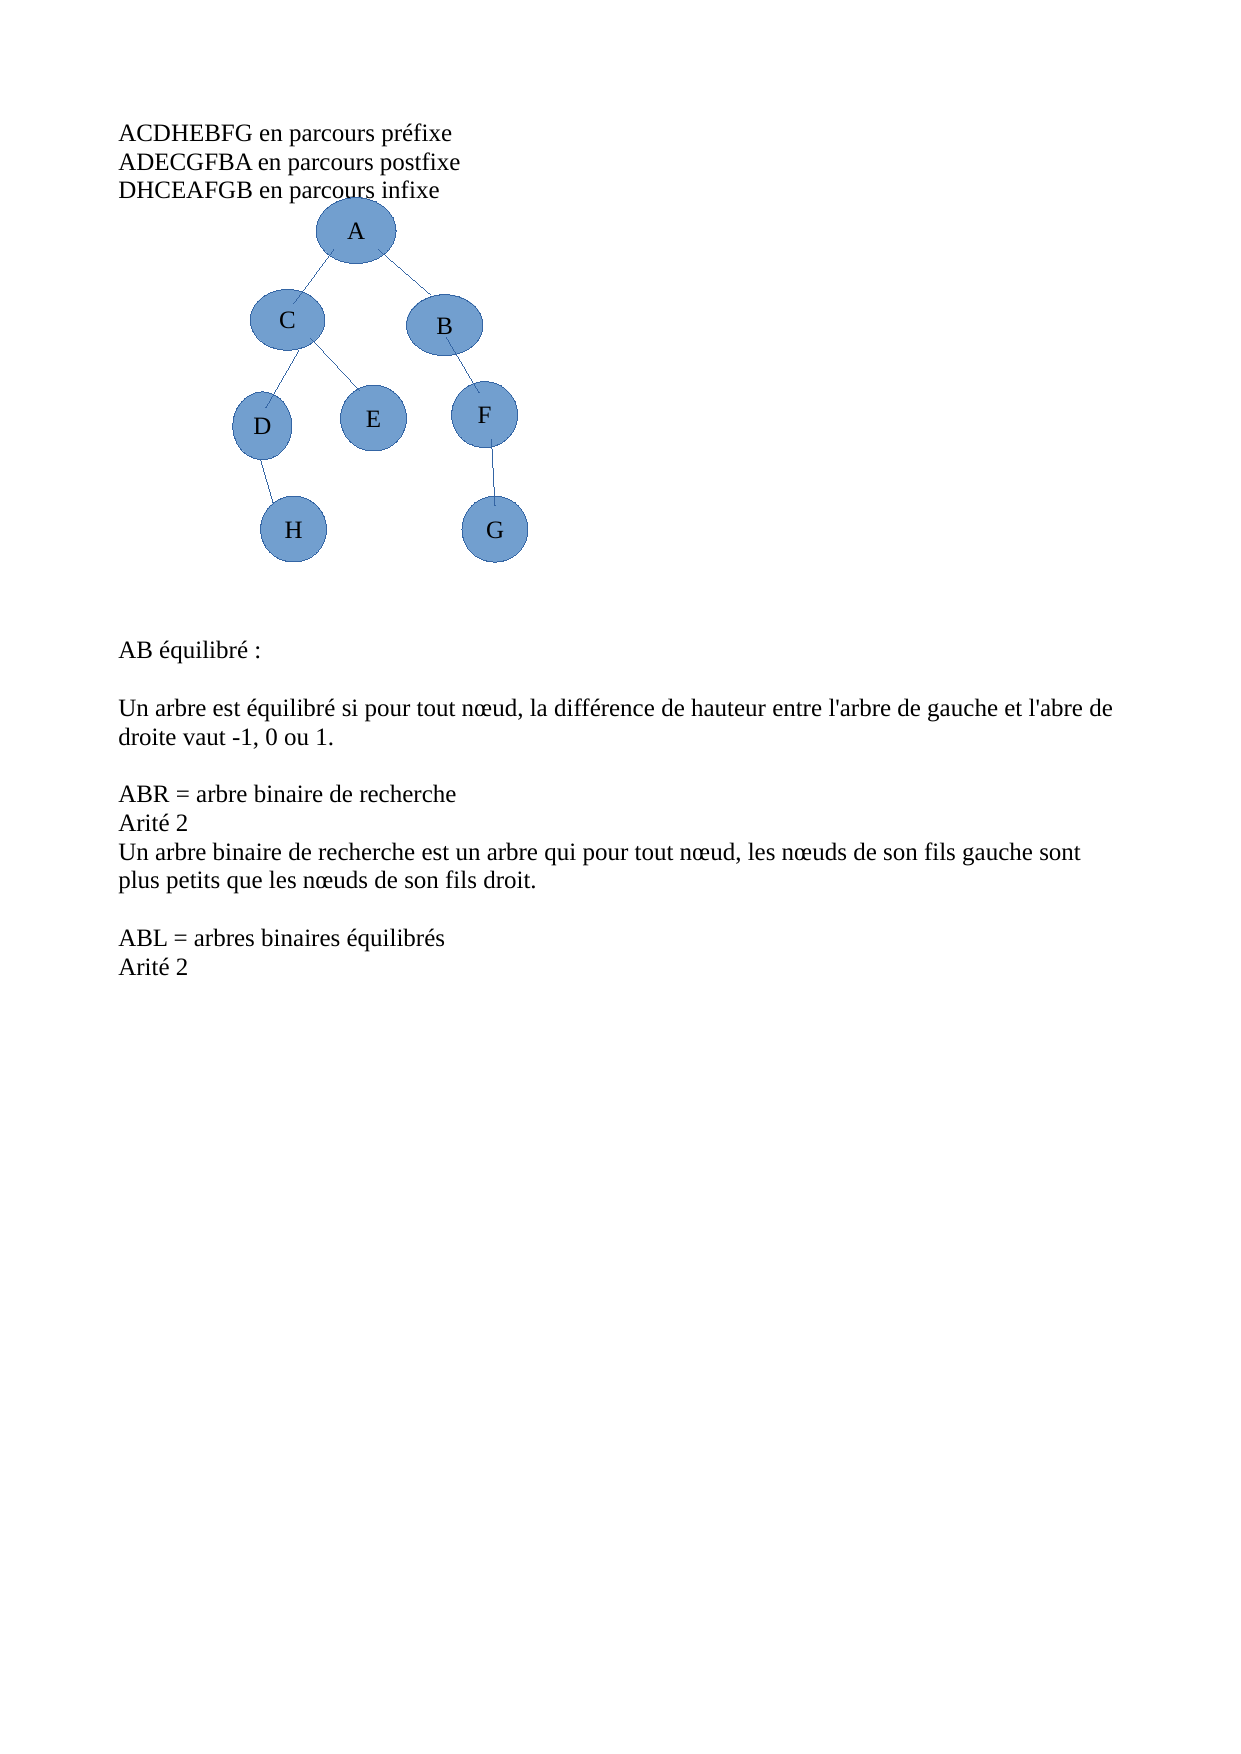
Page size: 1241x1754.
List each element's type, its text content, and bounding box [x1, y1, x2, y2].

text ACDHEBFG en parcours préfixe [118, 118, 1122, 147]
text Arité 2 [118, 952, 1122, 981]
text Un arbre binaire de recherche est un arbre qui pour tout nœud, les nœuds de son fils gauche sont plus petits que les nœuds de son fils droit. [118, 837, 1122, 894]
text DHCEAFGB en parcours infixe [118, 176, 1122, 204]
text ABR = arbre binaire de recherche [118, 779, 1122, 808]
text ADECGFBA en parcours postfixe [118, 147, 1122, 176]
text Arité 2 [118, 808, 1122, 837]
text AB équilibré : [118, 636, 1122, 664]
text ABL = arbres binaires équilibrés [118, 923, 1122, 952]
text Un arbre est équilibré si pour tout nœud, la différence de hauteur entre l'arbre de gauche et l'abre de droite vaut -1, 0 ou 1. [118, 693, 1122, 751]
